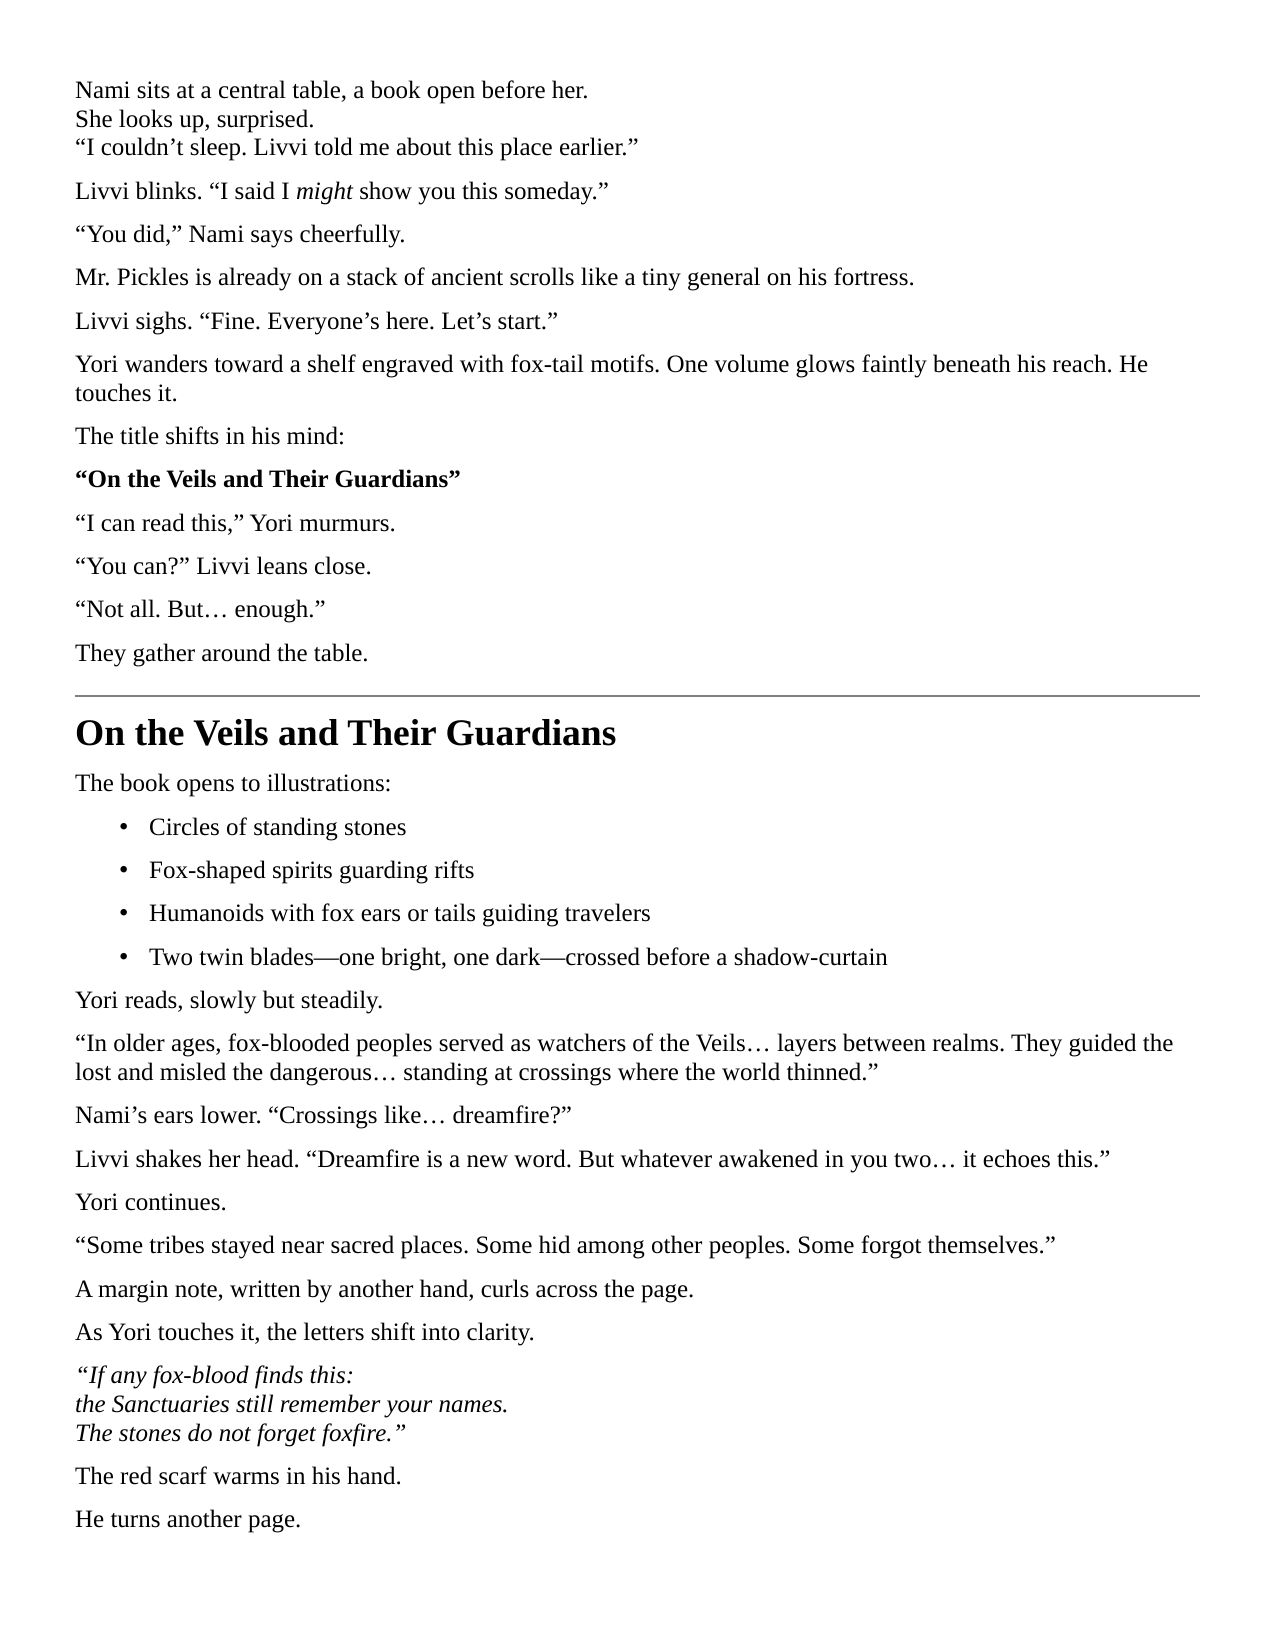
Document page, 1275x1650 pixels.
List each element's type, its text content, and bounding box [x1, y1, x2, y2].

list Humanoids with fox ears or tails guiding travelers [119, 898, 1200, 927]
text As Yori touches it, the letters shift into clarity. [75, 1317, 1200, 1346]
text “On the Veils and Their Guardians” [75, 464, 1200, 493]
list Circles of standing stones [119, 812, 1200, 840]
text Livvi shakes her head. “Dreamfire is a new word. But whatever awakened in you two… it echoes this.” [75, 1144, 1200, 1172]
text Livvi sighs. “Fine. Everyone’s here. Let’s start.” [75, 306, 1200, 334]
text “Not all. But… enough.” [75, 594, 1200, 623]
text Yori continues. [75, 1187, 1200, 1216]
text The book opens to illustrations: [75, 768, 1200, 797]
text A margin note, written by another hand, curls across the page. [75, 1274, 1200, 1302]
text Nami sits at a central table, a book open before her. She looks up, surprised. “I couldn’t sleep. Livvi told me about this place earlier.” [75, 75, 1200, 161]
text The red scarf warms in his hand. [75, 1461, 1200, 1490]
text “If any fox-blood finds this: the Sanctuaries still remember your names. The stones do not forget foxfire.” [75, 1360, 1200, 1447]
text Yori wanders toward a shelf engraved with fox-tail motifs. One volume glows faintly beneath his reach. He touches it. [75, 349, 1200, 407]
text They gather around the table. [75, 638, 1200, 667]
text “Some tribes stayed near sacred places. Some hid among other peoples. Some forgot themselves.” [75, 1230, 1200, 1259]
text “I can read this,” Yori murmurs. [75, 508, 1200, 537]
text Yori reads, slowly but steadily. [75, 985, 1200, 1014]
text Livvi blinks. “I said I might show you this someday.” [75, 176, 1200, 204]
text Nami’s ears lower. “Crossings like… dreamfire?” [75, 1100, 1200, 1129]
text Mr. Pickles is already on a stack of ancient scrolls like a tiny general on his fortress. [75, 262, 1200, 291]
subtitle On the Veils and Their Guardians [75, 711, 1200, 754]
text He turns another page. [75, 1504, 1200, 1533]
list Fox-shaped spirits guarding rifts [119, 855, 1200, 884]
text “You did,” Nami says cheerfully. [75, 219, 1200, 248]
list Two twin blades—one bright, one dark—crossed before a shadow-curtain [119, 942, 1200, 970]
text “In older ages, fox-blooded peoples served as watchers of the Veils… layers between realms. They guided the lost and misled the dangerous… standing at crossings where the world thinned.” [75, 1028, 1200, 1086]
text The title shifts in his mind: [75, 421, 1200, 450]
text “You can?” Livvi leans close. [75, 551, 1200, 580]
